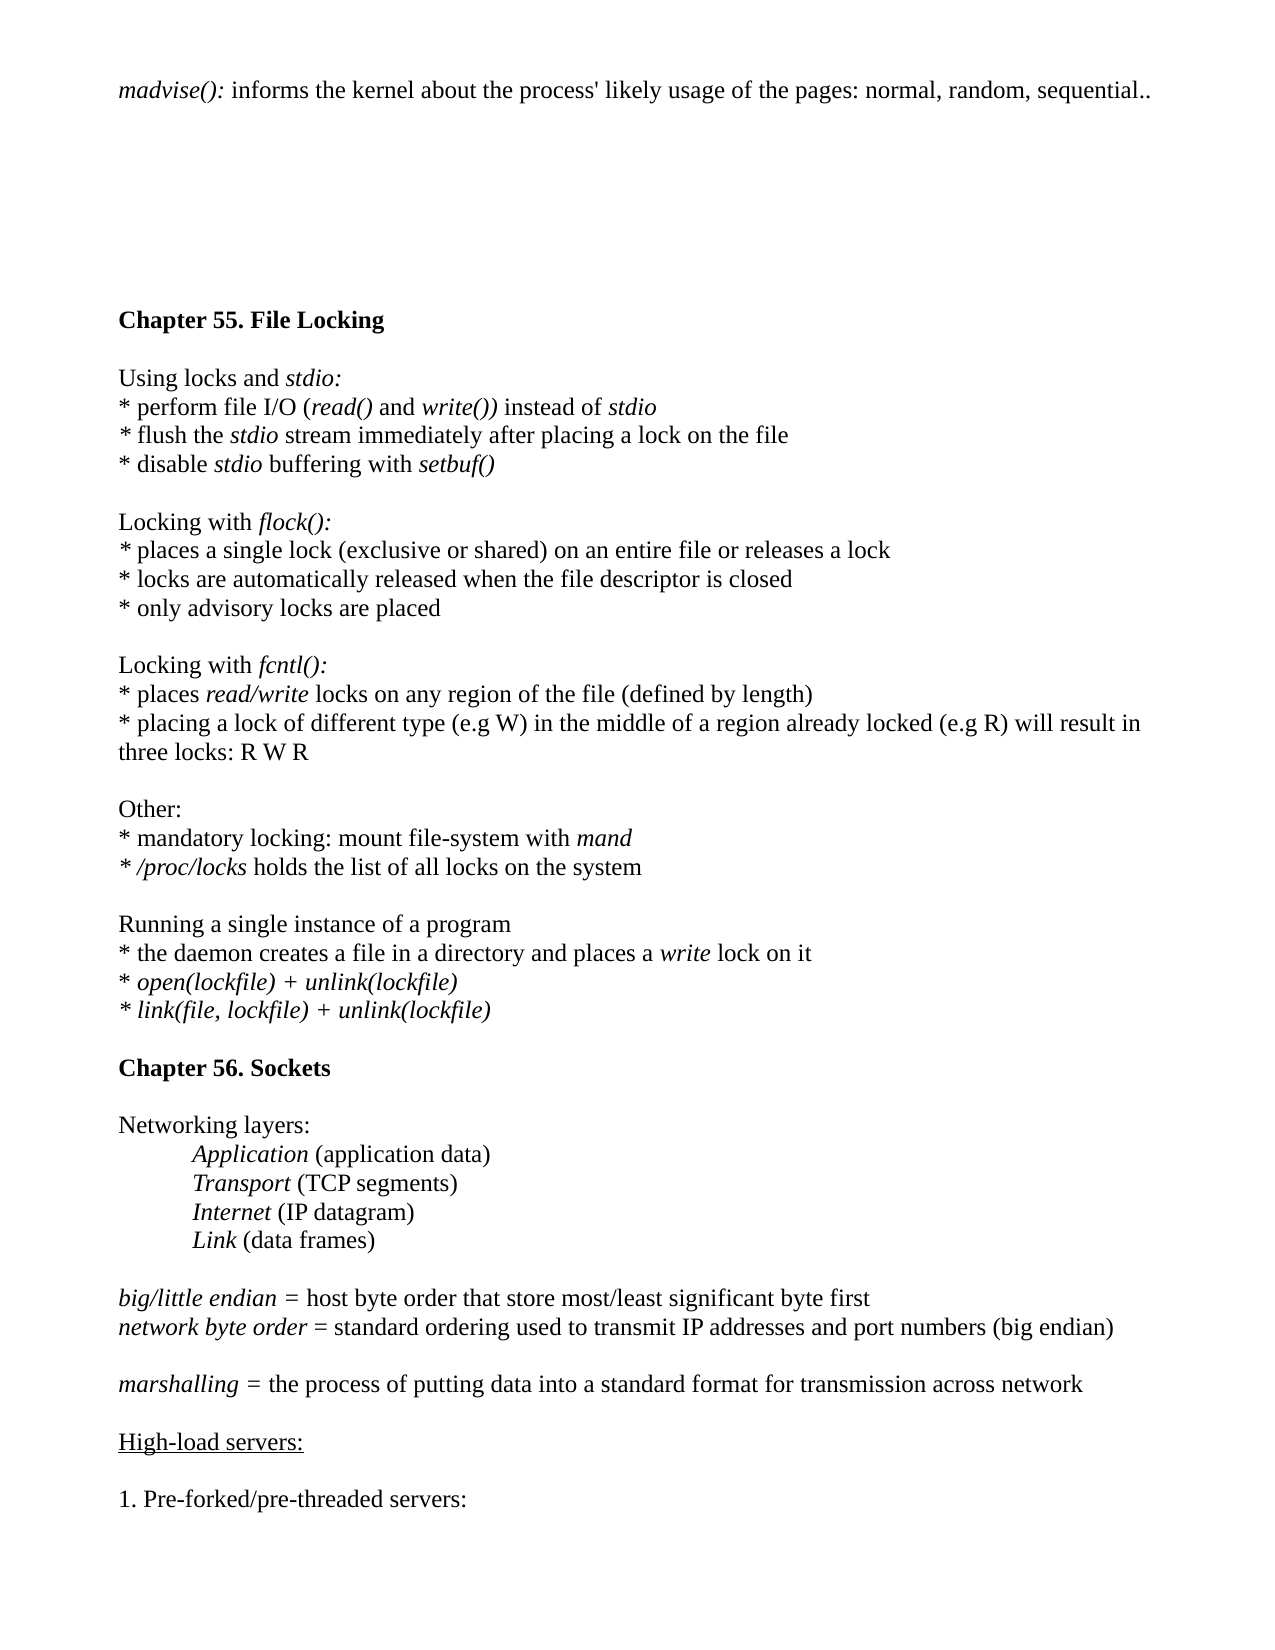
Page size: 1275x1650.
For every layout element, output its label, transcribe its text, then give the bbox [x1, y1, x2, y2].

text Application (application data) [118, 1139, 1157, 1168]
text * flush the stdio stream immediately after placing a lock on the file [118, 421, 1157, 449]
text madvise(): informs the kernel about the process' likely usage of the pages: normal, random, sequential.. [118, 76, 1157, 104]
text * placing a lock of different type (e.g W) in the middle of a region already locked (e.g R) will result in three locks: R W R [118, 708, 1157, 766]
text big/little endian = host byte order that store most/least significant byte first [118, 1283, 1157, 1312]
text Chapter 55. File Locking [118, 306, 1157, 334]
text * disable stdio buffering with setbuf() [118, 449, 1157, 478]
text Using locks and stdio: [118, 363, 1157, 392]
text network byte order = standard ordering used to transmit IP addresses and port numbers (big endian) [118, 1312, 1157, 1341]
text * link(file, lockfile) + unlink(lockfile) [118, 996, 1157, 1024]
text * only advisory locks are placed [118, 593, 1157, 622]
text Other: [118, 794, 1157, 823]
text 1. Pre-forked/pre-threaded servers: [118, 1484, 1157, 1513]
text * open(lockfile) + unlink(lockfile) [118, 967, 1157, 996]
text * locks are automatically released when the file descriptor is closed [118, 564, 1157, 593]
text Locking with flock(): [118, 507, 1157, 536]
text Transport (TCP segments) [118, 1168, 1157, 1197]
text * places a single lock (exclusive or shared) on an entire file or releases a lock [118, 536, 1157, 564]
text marshalling = the process of putting data into a standard format for transmission across network [118, 1369, 1157, 1398]
text Networking layers: [118, 1111, 1157, 1139]
text Link (data frames) [118, 1226, 1157, 1254]
text Locking with fcntl(): [118, 651, 1157, 679]
text * places read/write locks on any region of the file (defined by length) [118, 679, 1157, 708]
text * perform file I/O (read() and write()) instead of stdio [118, 392, 1157, 421]
text Internet (IP datagram) [118, 1197, 1157, 1226]
text High-load servers: [118, 1427, 1157, 1456]
text * the daemon creates a file in a directory and places a write lock on it [118, 938, 1157, 967]
text * mandatory locking: mount file-system with mand [118, 823, 1157, 852]
text Chapter 56. Sockets [118, 1053, 1157, 1082]
text Running a single instance of a program [118, 909, 1157, 938]
text * /proc/locks holds the list of all locks on the system [118, 852, 1157, 881]
